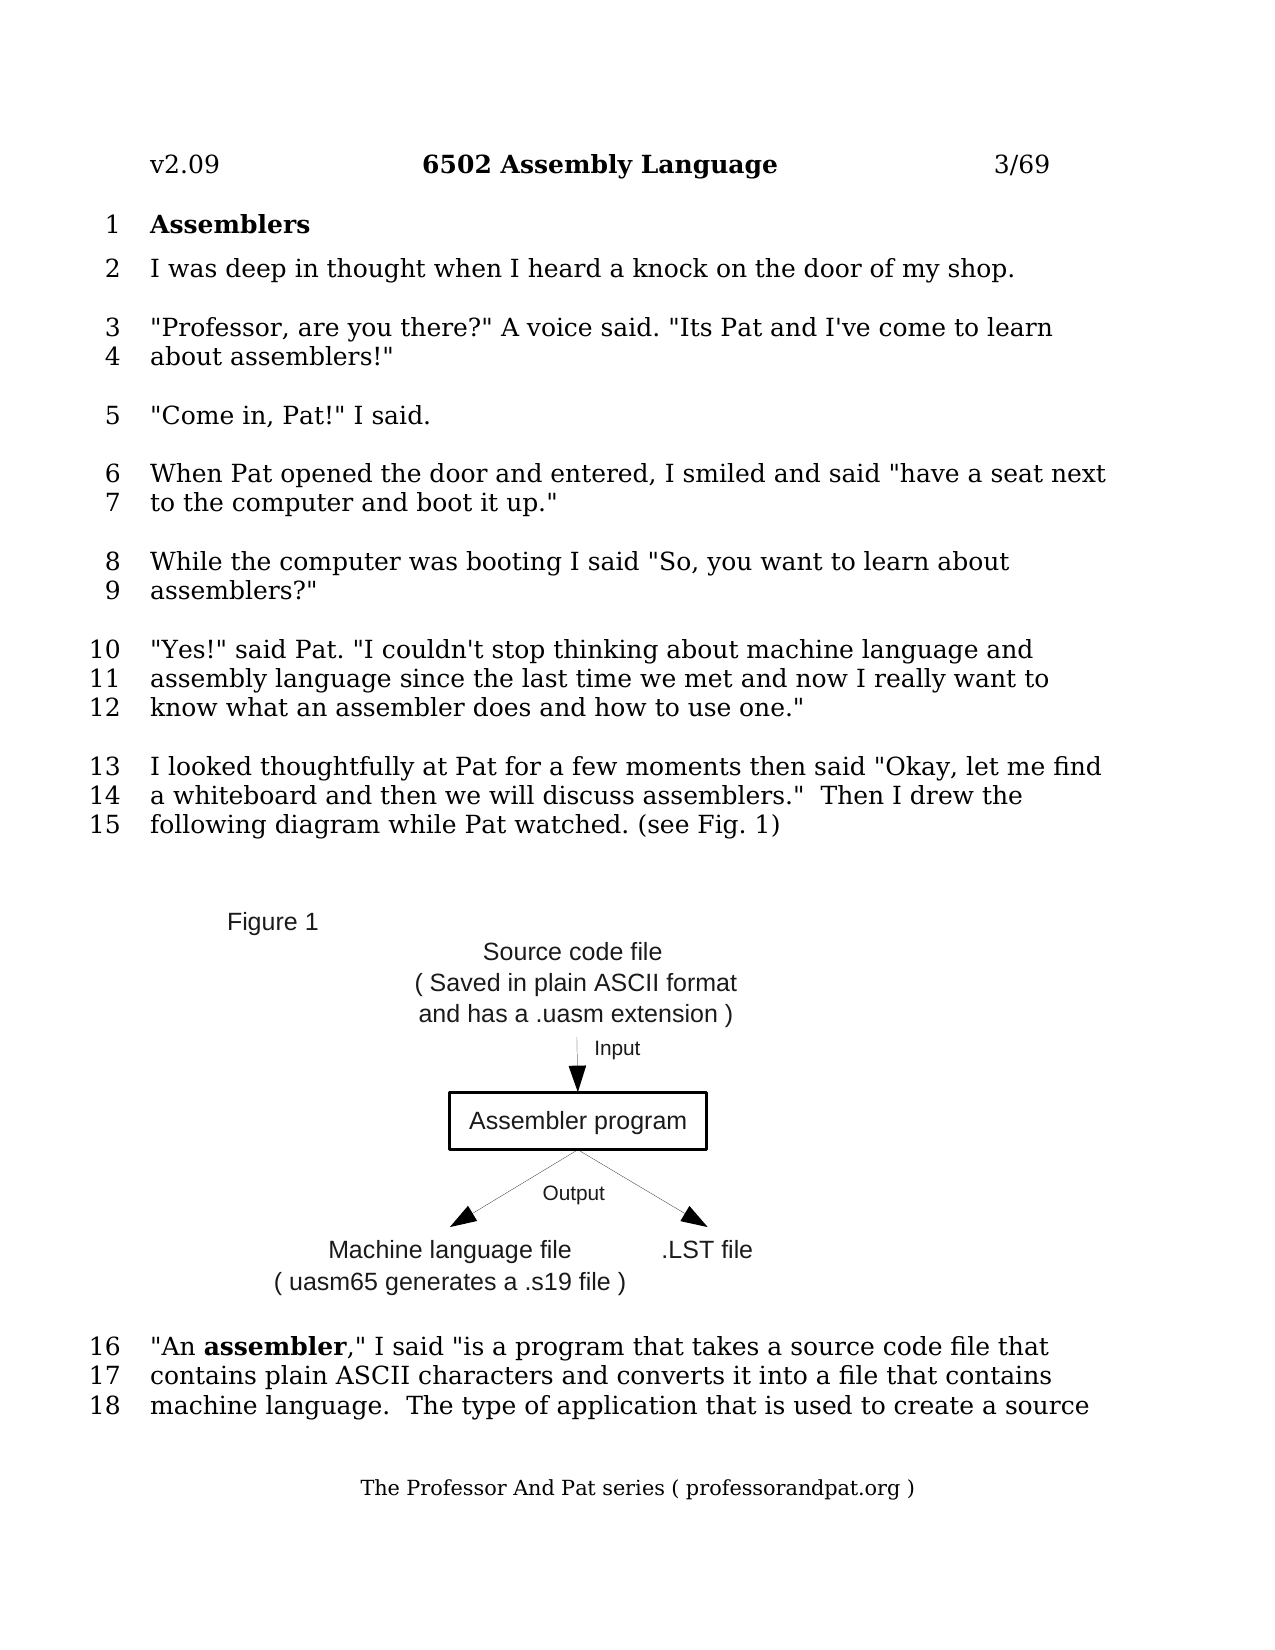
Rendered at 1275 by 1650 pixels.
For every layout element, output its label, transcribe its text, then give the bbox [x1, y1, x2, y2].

text "Come in, Pat!" I said. [150, 401, 1125, 430]
subtitle Assemblers [150, 210, 1125, 239]
text I looked thoughtfully at Pat for a few moments then said "Okay, let me find a whiteboard and then we will discuss assemblers." Then I drew the following diagram while Pat watched. (see Fig. 1) [150, 752, 1125, 840]
text "An assembler," I said "is a program that takes a source code file that contains plain ASCII characters and converts it into a file that contains machine language. The type of application that is used to create a source [150, 1332, 1125, 1420]
text "Yes!" said Pat. "I couldn't stop thinking about machine language and assembly language since the last time we met and now I really want to know what an assembler does and how to use one." [150, 635, 1125, 723]
text "Professor, are you there?" A voice said. "Its Pat and I've come to learn about assemblers!" [150, 313, 1125, 372]
text When Pat opened the door and entered, I smiled and said "have a seat next to the computer and boot it up." [150, 459, 1125, 518]
text While the computer was booting I said "So, you want to learn about assemblers?" [150, 547, 1125, 606]
text I was deep in thought when I heard a knock on the door of my shop. [150, 254, 1125, 284]
